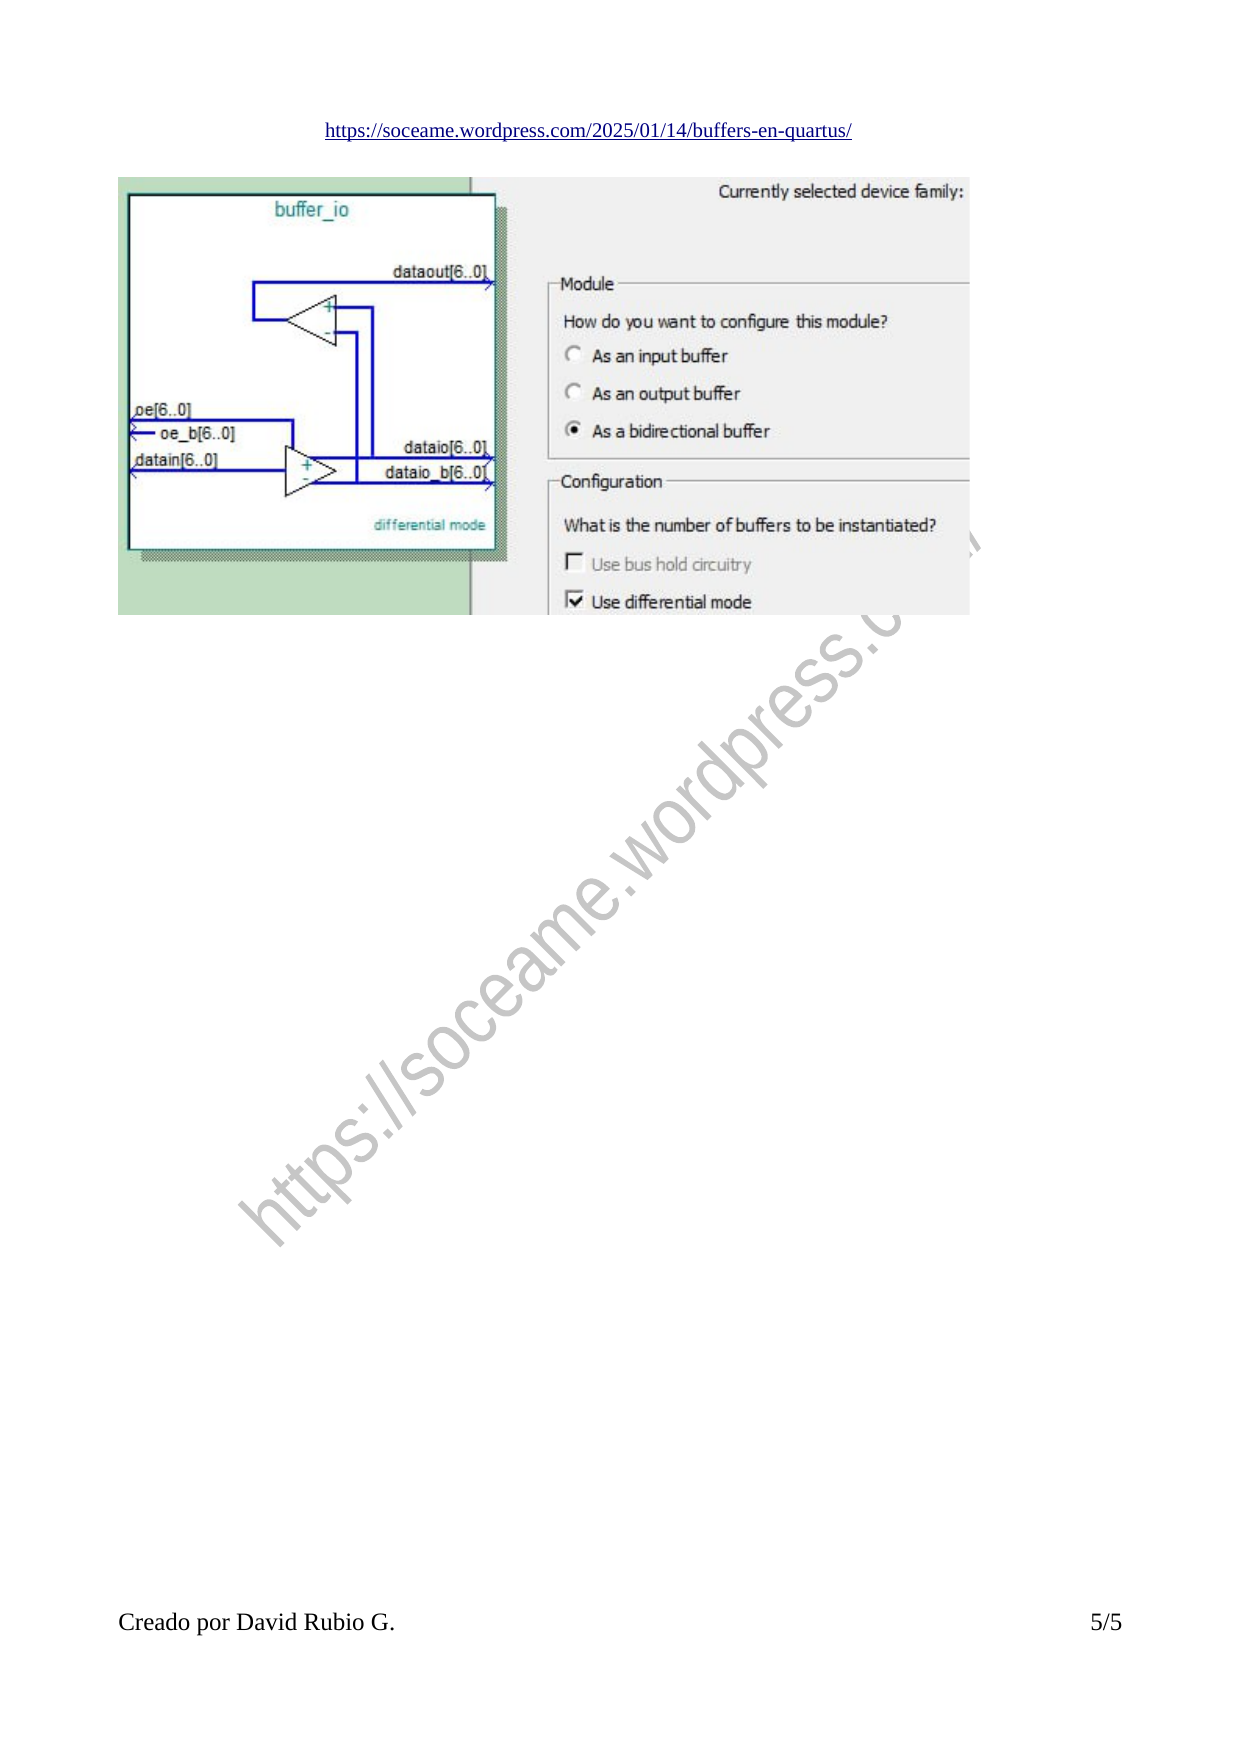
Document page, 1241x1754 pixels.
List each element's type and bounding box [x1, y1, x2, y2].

picture [118, 177, 970, 615]
